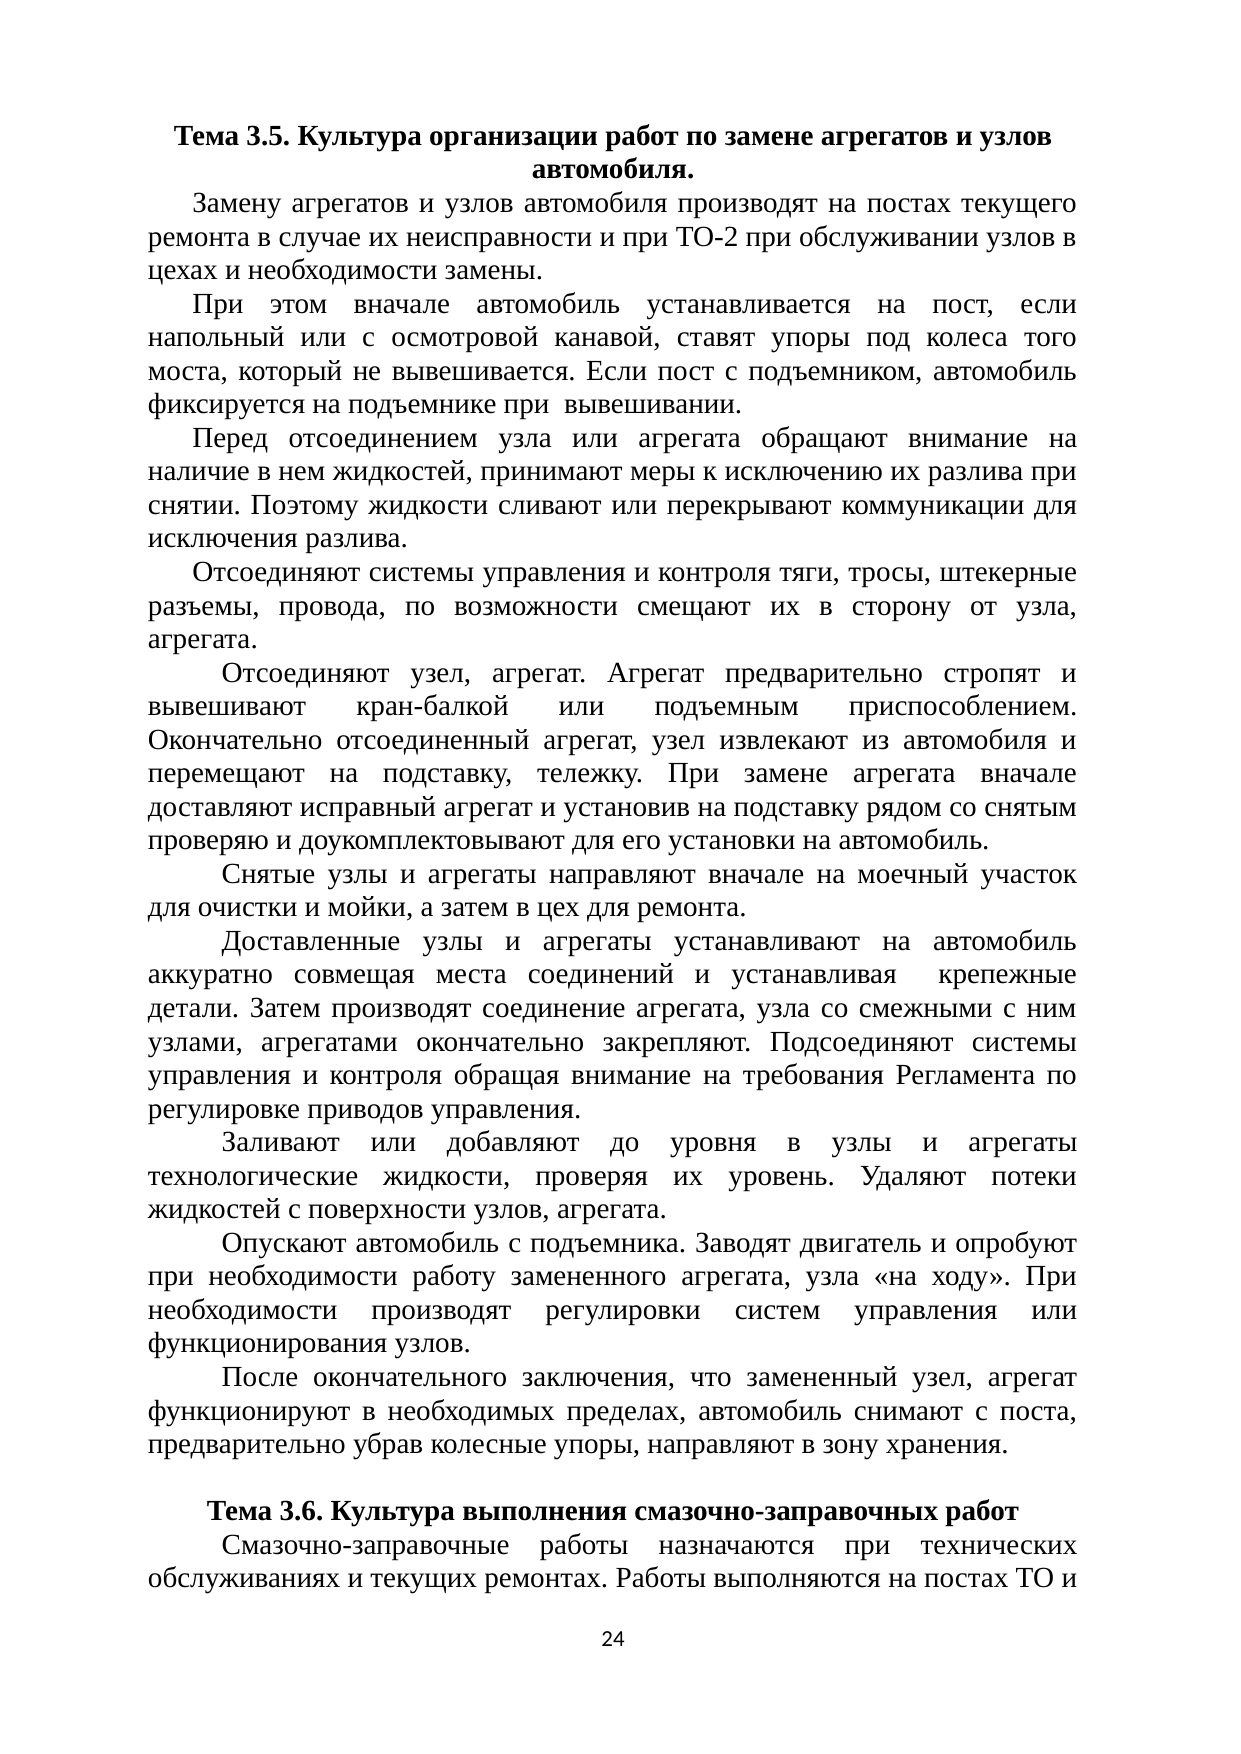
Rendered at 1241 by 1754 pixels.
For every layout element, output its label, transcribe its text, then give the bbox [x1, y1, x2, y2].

text Смазочно-заправочные работы назначаются при технических обслуживаниях и текущих ремонтах. Работы выполняются на постах ТО и [148, 1527, 1078, 1594]
text После окончательного заключения, что замененный узел, агрегат функционируют в необходимых пределах, автомобиль снимают с поста, предварительно убрав колесные упоры, направляют в зону хранения. [148, 1359, 1078, 1460]
text Снятые узлы и агрегаты направляют вначале на моечный участок для очистки и мойки, а затем в цех для ремонта. [148, 856, 1078, 923]
text Перед отсоединением узла или агрегата обращают внимание на наличие в нем жидкостей, принимают меры к исключению их разлива при снятии. Поэтому жидкости сливают или перекрывают коммуникации для исключения разлива. [148, 420, 1078, 554]
text При этом вначале автомобиль устанавливается на пост, если напольный или с осмотровой канавой, ставят упоры под колеса того моста, который не вывешивается. Если пост с подъемником, автомобиль фиксируется на подъемнике при вывешивании. [148, 286, 1078, 420]
text Отсоединяют системы управления и контроля тяги, тросы, штекерные разъемы, провода, по возможности смещают их в сторону от узла, агрегата. [148, 554, 1078, 655]
text Отсоединяют узел, агрегат. Агрегат предварительно стропят и вывешивают кран-балкой или подъемным приспособлением. Окончательно отсоединенный агрегат, узел извлекают из автомобиля и перемещают на подставку, тележку. При замене агрегата вначале доставляют исправный агрегат и установив на подставку рядом со снятым проверяю и доукомплектовывают для его установки на автомобиль. [148, 655, 1078, 856]
text Заливают или добавляют до уровня в узлы и агрегаты технологические жидкости, проверяя их уровень. Удаляют потеки жидкостей с поверхности узлов, агрегата. [148, 1124, 1078, 1225]
text Опускают автомобиль с подъемника. Заводят двигатель и опробуют при необходимости работу замененного агрегата, узла «на ходу». При необходимости производят регулировки систем управления или функционирования узлов. [148, 1225, 1078, 1359]
text Замену агрегатов и узлов автомобиля производят на постах текущего ремонта в случае их неисправности и при ТО-2 при обслуживании узлов в цехах и необходимости замены. [148, 185, 1078, 286]
text Доставленные узлы и агрегаты устанавливают на автомобиль аккуратно совмещая места соединений и устанавливая крепежные детали. Затем производят соединение агрегата, узла со смежными с ним узлами, агрегатами окончательно закрепляют. Подсоединяют системы управления и контроля обращая внимание на требования Регламента по регулировке приводов управления. [148, 923, 1078, 1124]
text Тема 3.6. Культура выполнения смазочно-заправочных работ [148, 1493, 1078, 1527]
text Тема 3.5. Культура организации работ по замене агрегатов и узлов автомобиля. [148, 118, 1078, 185]
